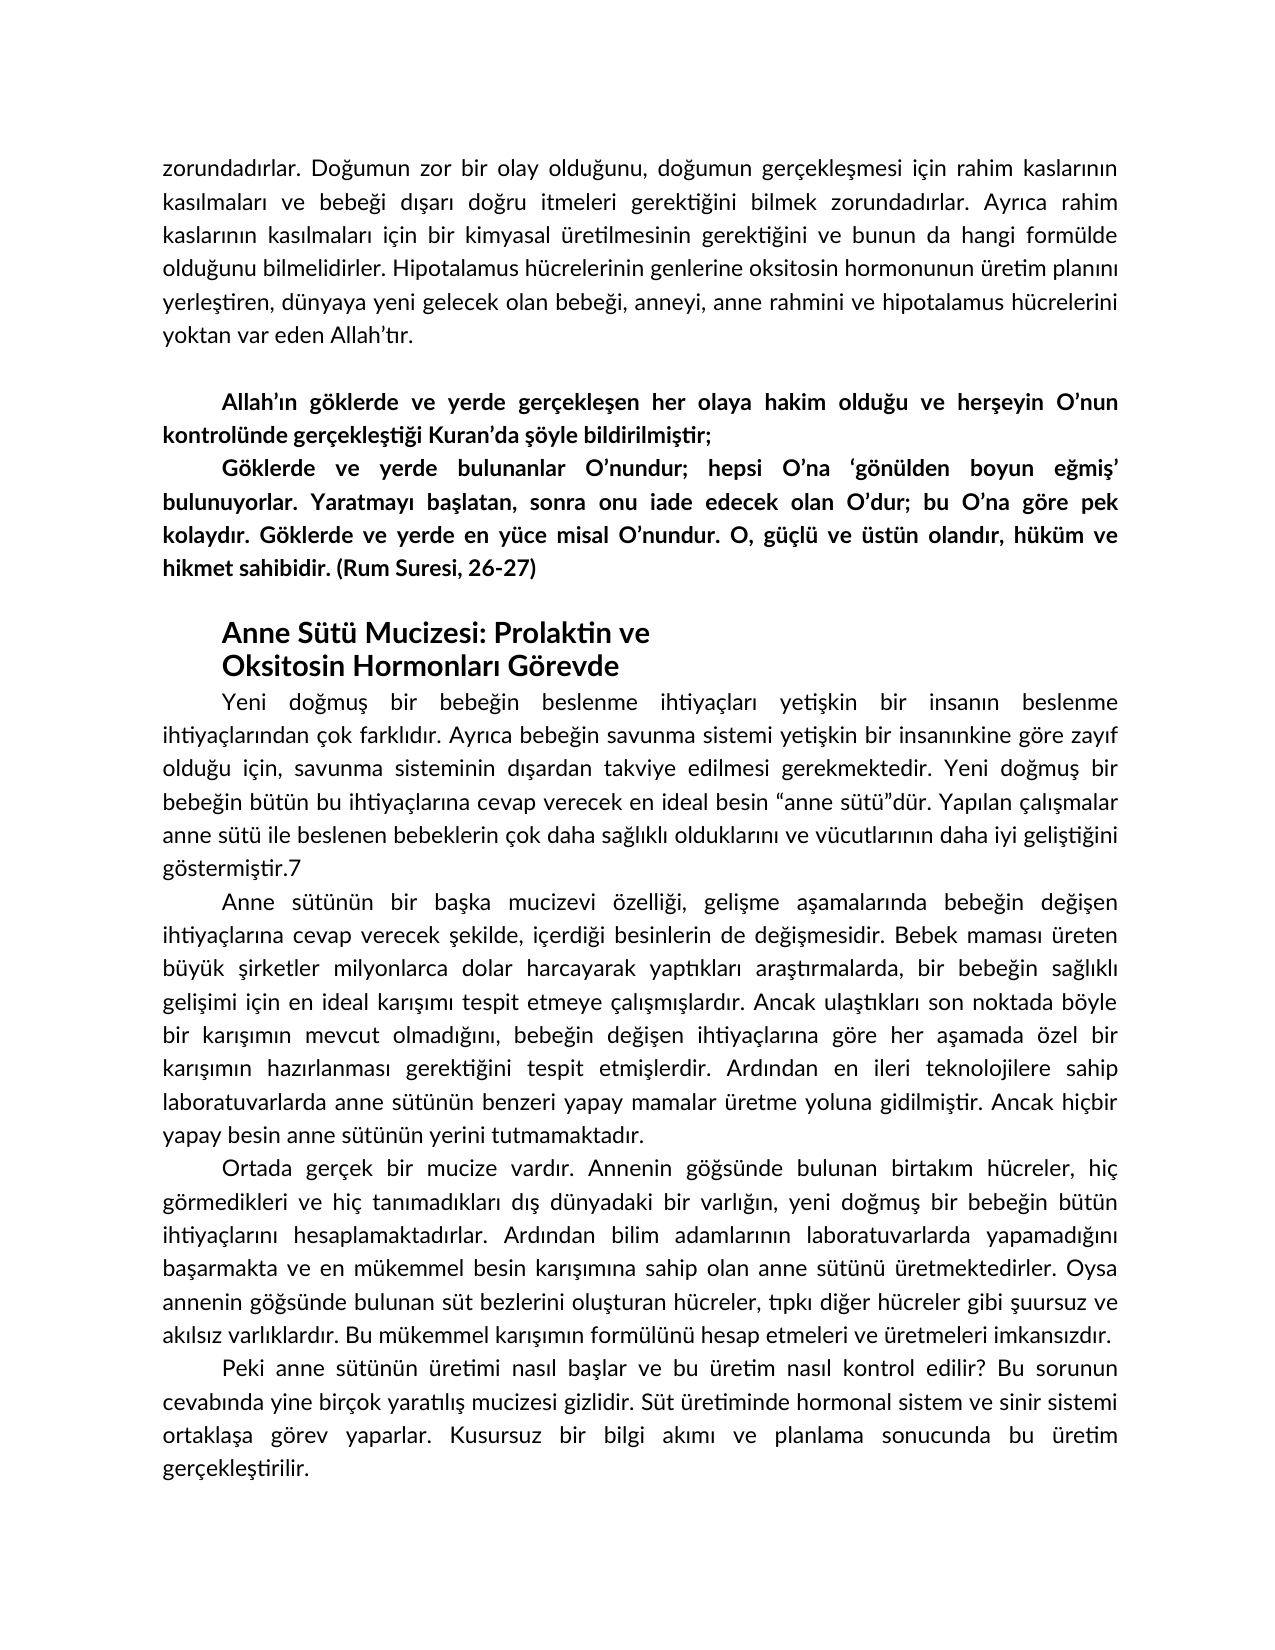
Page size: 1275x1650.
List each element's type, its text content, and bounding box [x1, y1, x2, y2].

text Göklerde ve yerde bulunanlar O’nundur; hepsi O’na ‘gönülden boyun eğmiş’ bulunuyorlar. Yaratmayı başlatan, sonra onu iade edecek olan O’dur; bu O’na göre pek kolaydır. Göklerde ve yerde en yüce misal O’nundur. O, güçlü ve üstün olandır, hüküm ve hikmet sahibidir. (Rum Suresi, 26-27) [162, 450, 1119, 583]
text Yeni doğmuş bir bebeğin beslenme ihtiyaçları yetişkin bir insanın beslenme ihtiyaçlarından çok farklıdır. Ayrıca bebeğin savunma sistemi yetişkin bir insanınkine göre zayıf olduğu için, savunma sisteminin dışardan takviye edilmesi gerekmektedir. Yeni doğmuş bir bebeğin bütün bu ihtiyaçlarına cevap verecek en ideal besin “anne sütü”dür. Yapılan çalışmalar anne sütü ile beslenen bebeklerin çok daha sağlıklı olduklarını ve vücutlarının daha iyi geliştiğini göstermiştir.7 [162, 683, 1119, 883]
text Ortada gerçek bir mucize vardır. Annenin göğsünde bulunan birtakım hücreler, hiç görmedikleri ve hiç tanımadıkları dış dünyadaki bir varlığın, yeni doğmuş bir bebeğin bütün ihtiyaçlarını hesaplamaktadırlar. Ardından bilim adamlarının laboratuvarlarda yapamadığını başarmakta ve en mükemmel besin karışımına sahip olan anne sütünü üretmektedirler. Oysa annenin göğsünde bulunan süt bezlerini oluşturan hücreler, tıpkı diğer hücreler gibi şuursuz ve akılsız varlıklardır. Bu mükemmel karışımın formülünü hesap etmeleri ve üretmeleri imkansızdır. [162, 1150, 1119, 1350]
text Oksitosin Hormonları Görevde [162, 650, 1119, 683]
text zorundadırlar. Doğumun zor bir olay olduğunu, doğumun gerçekleşmesi için rahim kaslarının kasılmaları ve bebeği dışarı doğru itmeleri gerektiğini bilmek zorundadırlar. Ayrıca rahim kaslarının kasılmaları için bir kimyasal üretilmesinin gerektiğini ve bunun da hangi formülde olduğunu bilmelidirler. Hipotalamus hücrelerinin genlerine oksitosin hormonunun üretim planını yerleştiren, dünyaya yeni gelecek olan bebeği, anneyi, anne rahmini ve hipotalamus hücrelerini yoktan var eden Allah’tır. [162, 150, 1119, 350]
text Allah’ın göklerde ve yerde gerçekleşen her olaya hakim olduğu ve herşeyin O’nun kontrolünde gerçekleştiği Kuran’da şöyle bildirilmiştir; [162, 383, 1119, 450]
text Peki anne sütünün üretimi nasıl başlar ve bu üretim nasıl kontrol edilir? Bu sorunun cevabında yine birçok yaratılış mucizesi gizlidir. Süt üretiminde hormonal sistem ve sinir sistemi ortaklaşa görev yaparlar. Kusursuz bir bilgi akımı ve planlama sonucunda bu üretim gerçekleştirilir. [162, 1350, 1119, 1483]
text Anne Sütü Mucizesi: Prolaktin ve [162, 617, 1119, 650]
text Anne sütünün bir başka mucizevi özelliği, gelişme aşamalarında bebeğin değişen ihtiyaçlarına cevap verecek şekilde, içerdiği besinlerin de değişmesidir. Bebek maması üreten büyük şirketler milyonlarca dolar harcayarak yaptıkları araştırmalarda, bir bebeğin sağlıklı gelişimi için en ideal karışımı tespit etmeye çalışmışlardır. Ancak ulaştıkları son noktada böyle bir karışımın mevcut olmadığını, bebeğin değişen ihtiyaçlarına göre her aşamada özel bir karışımın hazırlanması gerektiğini tespit etmişlerdir. Ardından en ileri teknolojilere sahip laboratuvarlarda anne sütünün benzeri yapay mamalar üretme yoluna gidilmiştir. Ancak hiçbir yapay besin anne sütünün yerini tutmamaktadır. [162, 883, 1119, 1150]
